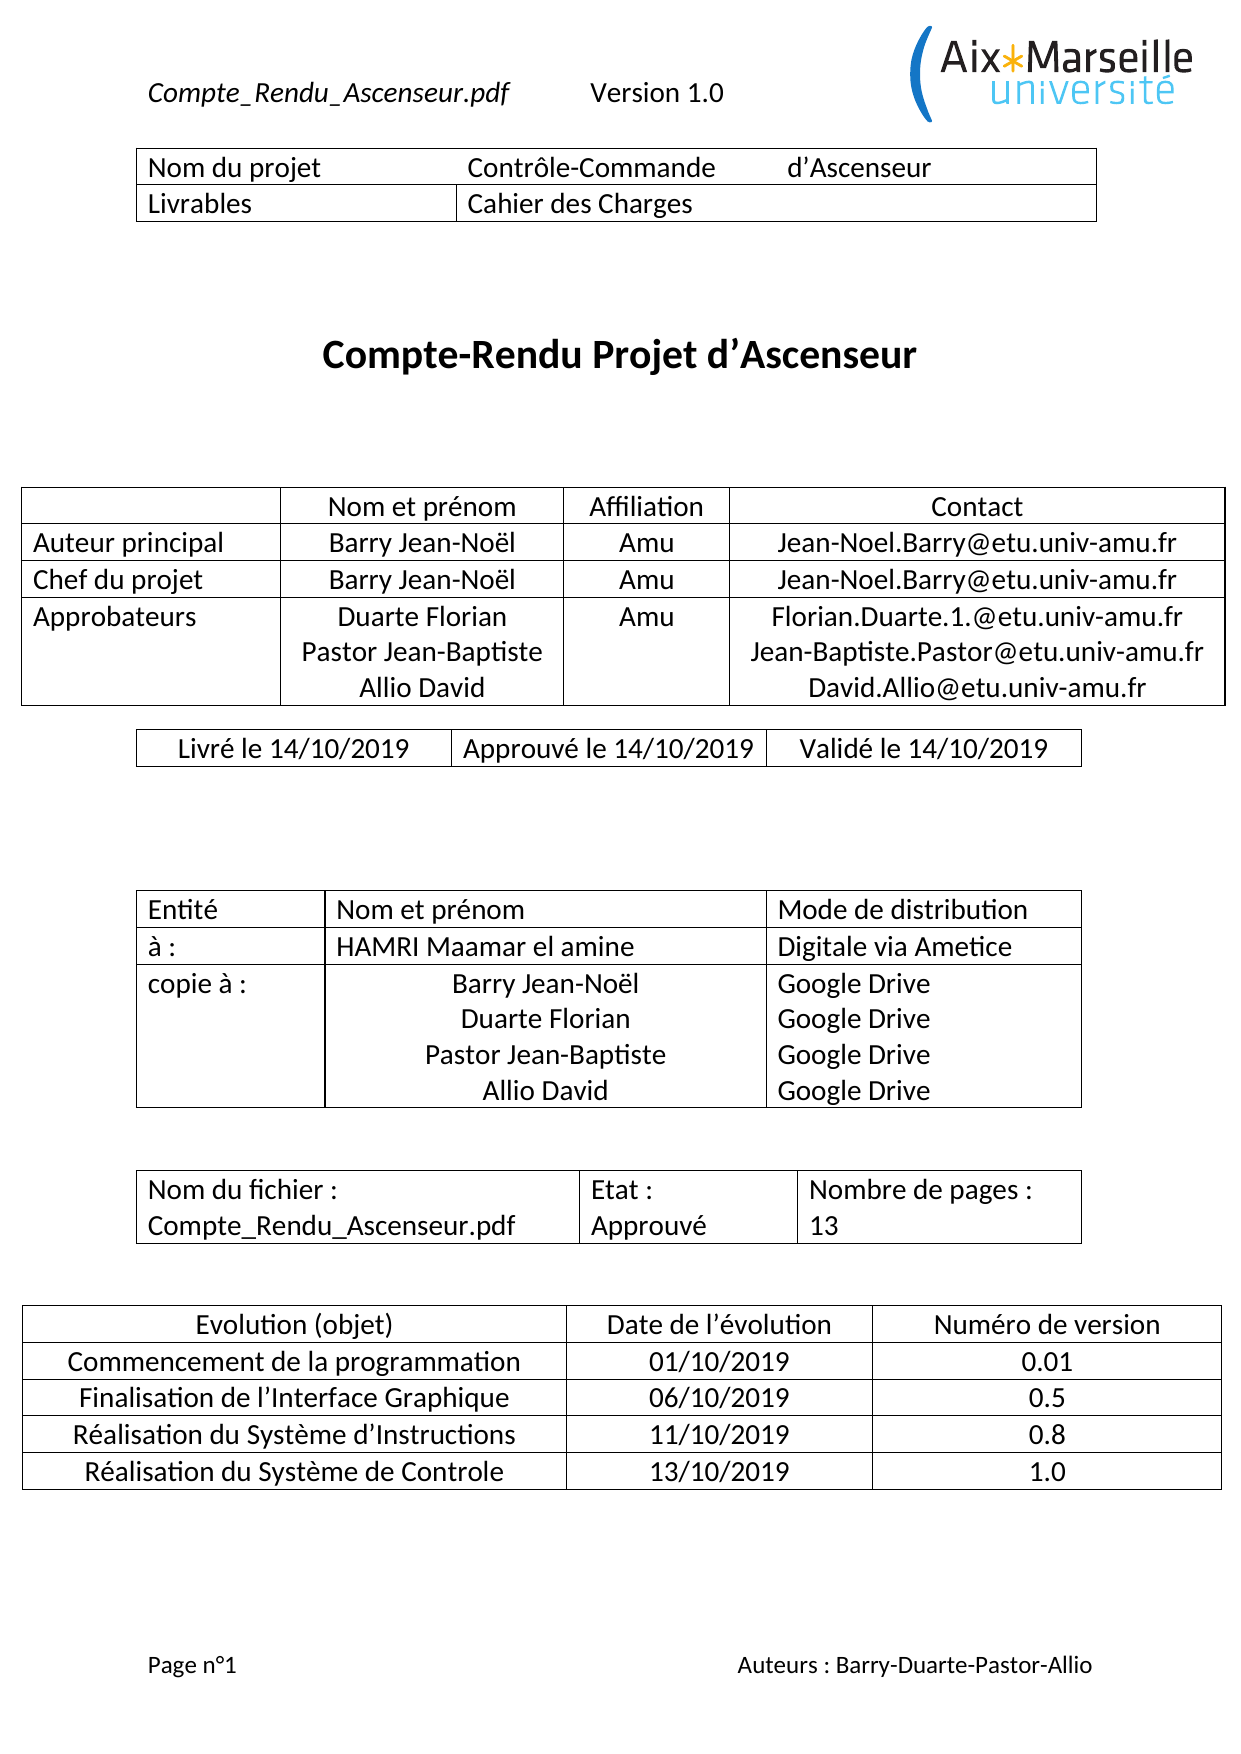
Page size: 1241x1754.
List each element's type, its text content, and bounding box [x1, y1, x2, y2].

table_header [22, 488, 280, 523]
table_cell Barry Jean-Noël [281, 561, 563, 597]
table_header Numéro de version [873, 1306, 1221, 1342]
table_header Evolution (objet) [23, 1306, 566, 1342]
table_header Livré le 14/10/2019 [137, 730, 451, 766]
table_cell HAMRI Maamar el amine [326, 928, 766, 964]
table_cell Réalisation du Système d’Instructions [23, 1416, 566, 1452]
table_cell Barry Jean-Noël [281, 524, 563, 560]
table_cell 0.01 [873, 1343, 1221, 1378]
table_cell Auteur principal [22, 524, 280, 560]
table_cell 1.0 [873, 1453, 1221, 1488]
table_header Date de l’évolution [567, 1306, 872, 1342]
table_header Nom du fichier : Compte_Rendu_Ascenseur.pdf [137, 1171, 579, 1242]
table_cell [776, 185, 1096, 221]
table_header Etat : Approuvé [580, 1171, 797, 1242]
table_cell Jean-Noel.Barry@etu.univ-amu.fr [730, 524, 1224, 560]
table_cell Commencement de la programmation [23, 1343, 566, 1378]
table_header Nom et prénom [281, 488, 563, 523]
table_cell Amu [564, 561, 729, 597]
table_cell Chef du projet [22, 561, 280, 597]
table_cell Florian.Duarte.1.@etu.univ-amu.fr Jean-Baptiste.Pastor@etu.univ-amu.fr David.Allio@etu.univ-amu.fr [730, 598, 1224, 704]
table_cell Duarte Florian Pastor Jean-Baptiste Allio David [281, 598, 563, 704]
table_cell Amu [564, 524, 729, 560]
table_cell 01/10/2019 [567, 1343, 872, 1378]
table_cell Cahier des Charges [457, 185, 776, 221]
table_header Contact [730, 488, 1224, 523]
table_cell Digitale via Ametice [767, 928, 1081, 964]
table_header Approuvé le 14/10/2019 [452, 730, 766, 766]
table_cell 11/10/2019 [567, 1416, 872, 1452]
table_cell Jean-Noel.Barry@etu.univ-amu.fr [730, 561, 1224, 597]
table_cell à : [137, 928, 324, 964]
table_header Mode de distribution [767, 891, 1081, 927]
table_header d’Ascenseur [776, 149, 1096, 184]
table_cell Réalisation du Système de Controle [23, 1453, 566, 1488]
table_header Contrôle-Commande [456, 149, 776, 184]
table_cell 0.5 [873, 1380, 1221, 1415]
text Compte-Rendu Projet d’Ascenseur [148, 328, 1093, 379]
table_cell 06/10/2019 [567, 1380, 872, 1415]
table_header Affiliation [564, 488, 729, 523]
table_cell 0.8 [873, 1416, 1221, 1452]
table_header Nom du projet [137, 149, 456, 184]
table_header Nombre de pages : 13 [798, 1171, 1081, 1242]
table_cell Google Drive Google Drive Google Drive Google Drive [767, 965, 1081, 1107]
table_cell 13/10/2019 [567, 1453, 872, 1488]
table_header Entité [137, 891, 324, 927]
table_cell Finalisation de l’Interface Graphique [23, 1380, 566, 1415]
table_cell Approbateurs [22, 598, 280, 704]
table_cell Amu [564, 598, 729, 704]
table_cell Barry Jean-Noël Duarte Florian Pastor Jean-Baptiste Allio David [326, 965, 766, 1107]
table_cell copie à : [137, 965, 324, 1107]
table_header Validé le 14/10/2019 [767, 730, 1081, 766]
table_cell Livrables [137, 185, 456, 221]
table_header Nom et prénom [326, 891, 766, 927]
